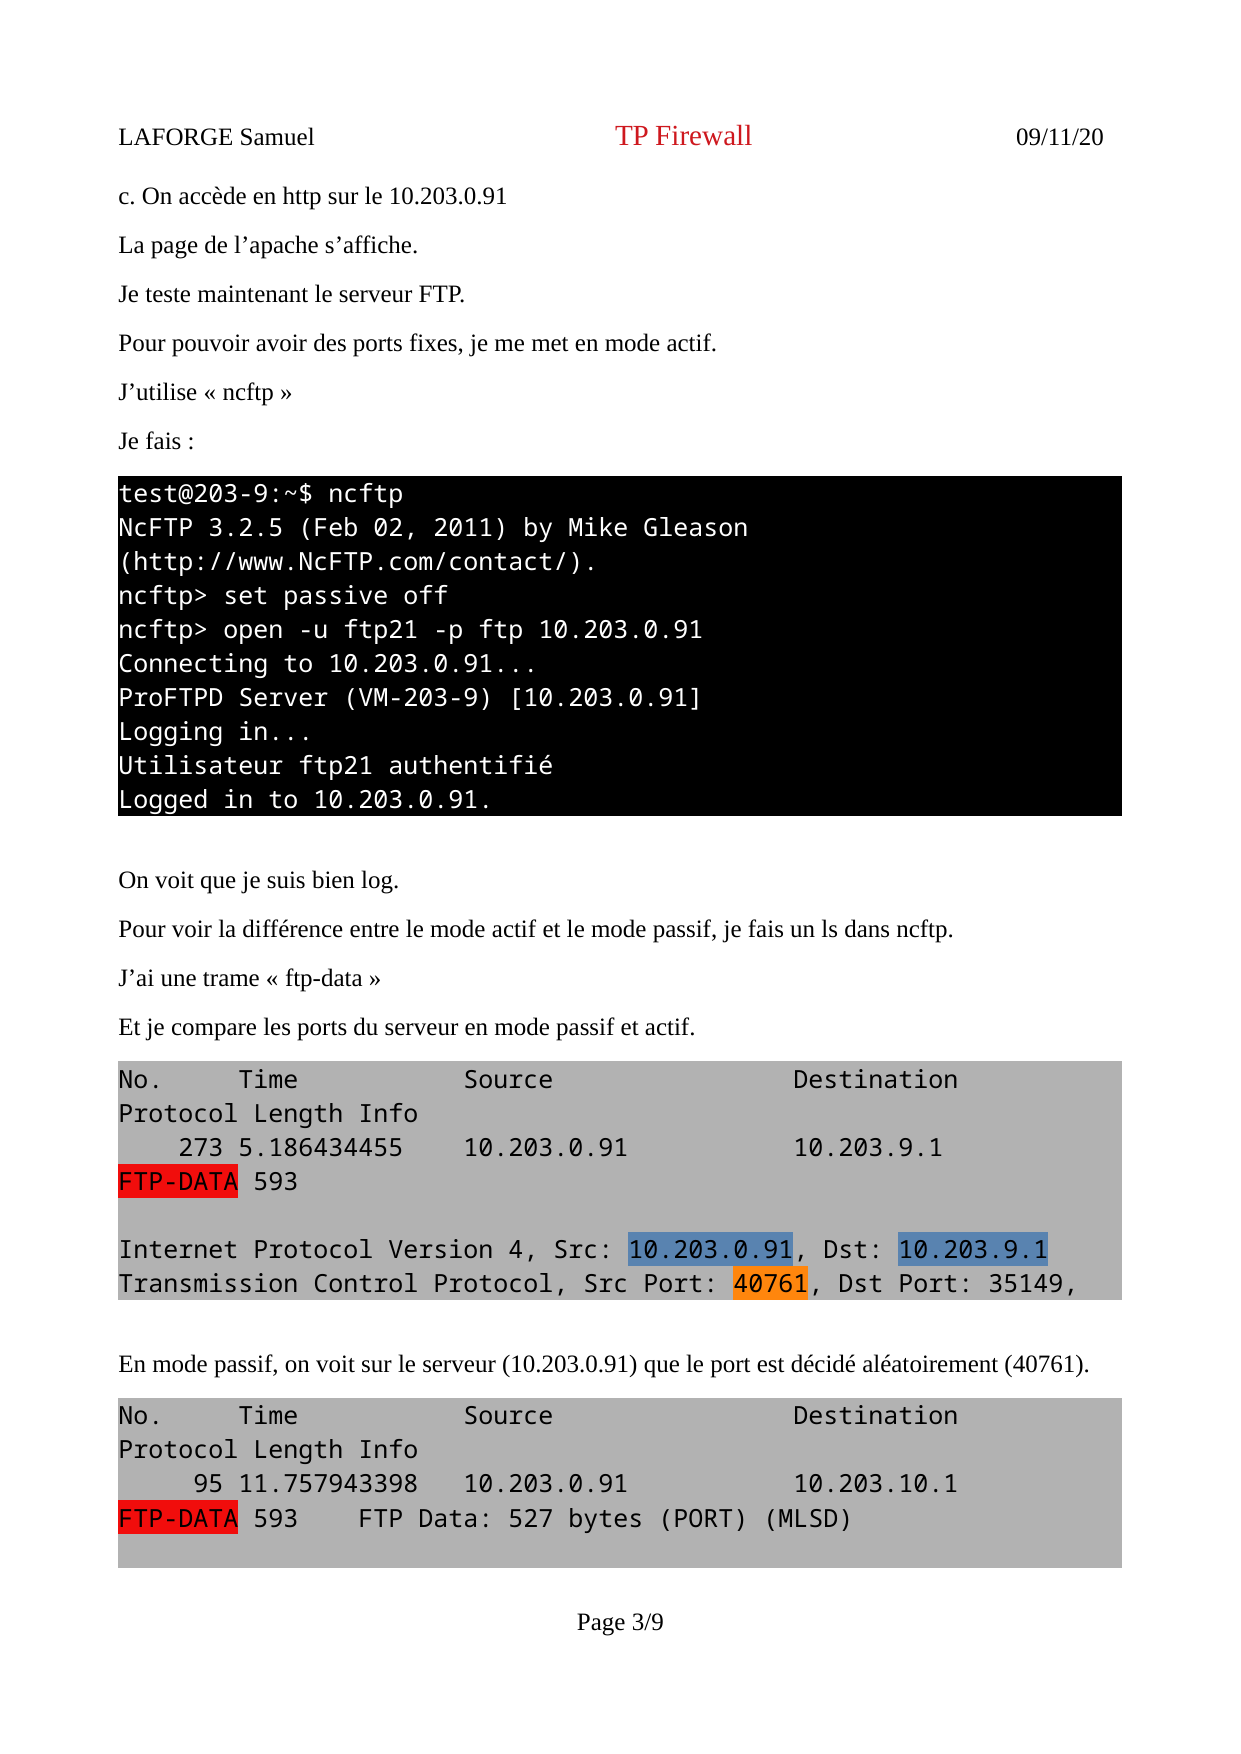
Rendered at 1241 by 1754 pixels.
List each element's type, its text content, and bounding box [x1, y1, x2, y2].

text No. Time Source Destination Protocol Length Info [118, 1398, 1122, 1466]
text Et je compare les ports du serveur en mode passif et actif. [118, 1012, 1122, 1041]
text NcFTP 3.2.5 (Feb 02, 2011) by Mike Gleason (http://www.NcFTP.com/contact/). [118, 509, 1122, 578]
text Pour voir la différence entre le mode actif et le mode passif, je fais un ls dans ncftp. [118, 914, 1122, 943]
text ProFTPD Server (VM-203-9) [10.203.0.91] [118, 680, 1122, 714]
text ncftp> open -u ftp21 -p ftp 10.203.0.91 [118, 612, 1122, 646]
text Pour pouvoir avoir des ports fixes, je me met en mode actif. [118, 328, 1122, 357]
text Internet Protocol Version 4, Src: 10.203.0.91, Dst: 10.203.9.1 [118, 1232, 1122, 1266]
text c. On accède en http sur le 10.203.0.91 [118, 181, 1122, 210]
text Je fais : [118, 426, 1122, 455]
text Logged in to 10.203.0.91. [118, 782, 1122, 816]
text J’utilise « ncftp » [118, 377, 1122, 406]
text 273 5.186434455 10.203.0.91 10.203.9.1 FTP-DATA 593 [118, 1129, 1122, 1198]
text Je teste maintenant le serveur FTP. [118, 279, 1122, 308]
text J’ai une trame « ftp-data » [118, 963, 1122, 992]
text Utilisateur ftp21 authentifié [118, 748, 1122, 782]
text No. Time Source Destination Protocol Length Info [118, 1061, 1122, 1129]
text En mode passif, on voit sur le serveur (10.203.0.91) que le port est décidé aléatoirement (40761). [118, 1349, 1122, 1378]
text La page de l’apache s’affiche. [118, 230, 1122, 259]
text Connecting to 10.203.0.91... [118, 646, 1122, 680]
text Logging in... [118, 714, 1122, 748]
text Transmission Control Protocol, Src Port: 40761, Dst Port: 35149, [118, 1266, 1122, 1300]
text test@203-9:~$ ncftp [118, 476, 1122, 509]
text 95 11.757943398 10.203.0.91 10.203.10.1 FTP-DATA 593 FTP Data: 527 bytes (PORT) (MLSD) [118, 1466, 1122, 1534]
text ncftp> set passive off [118, 578, 1122, 612]
text On voit que je suis bien log. [118, 865, 1122, 894]
